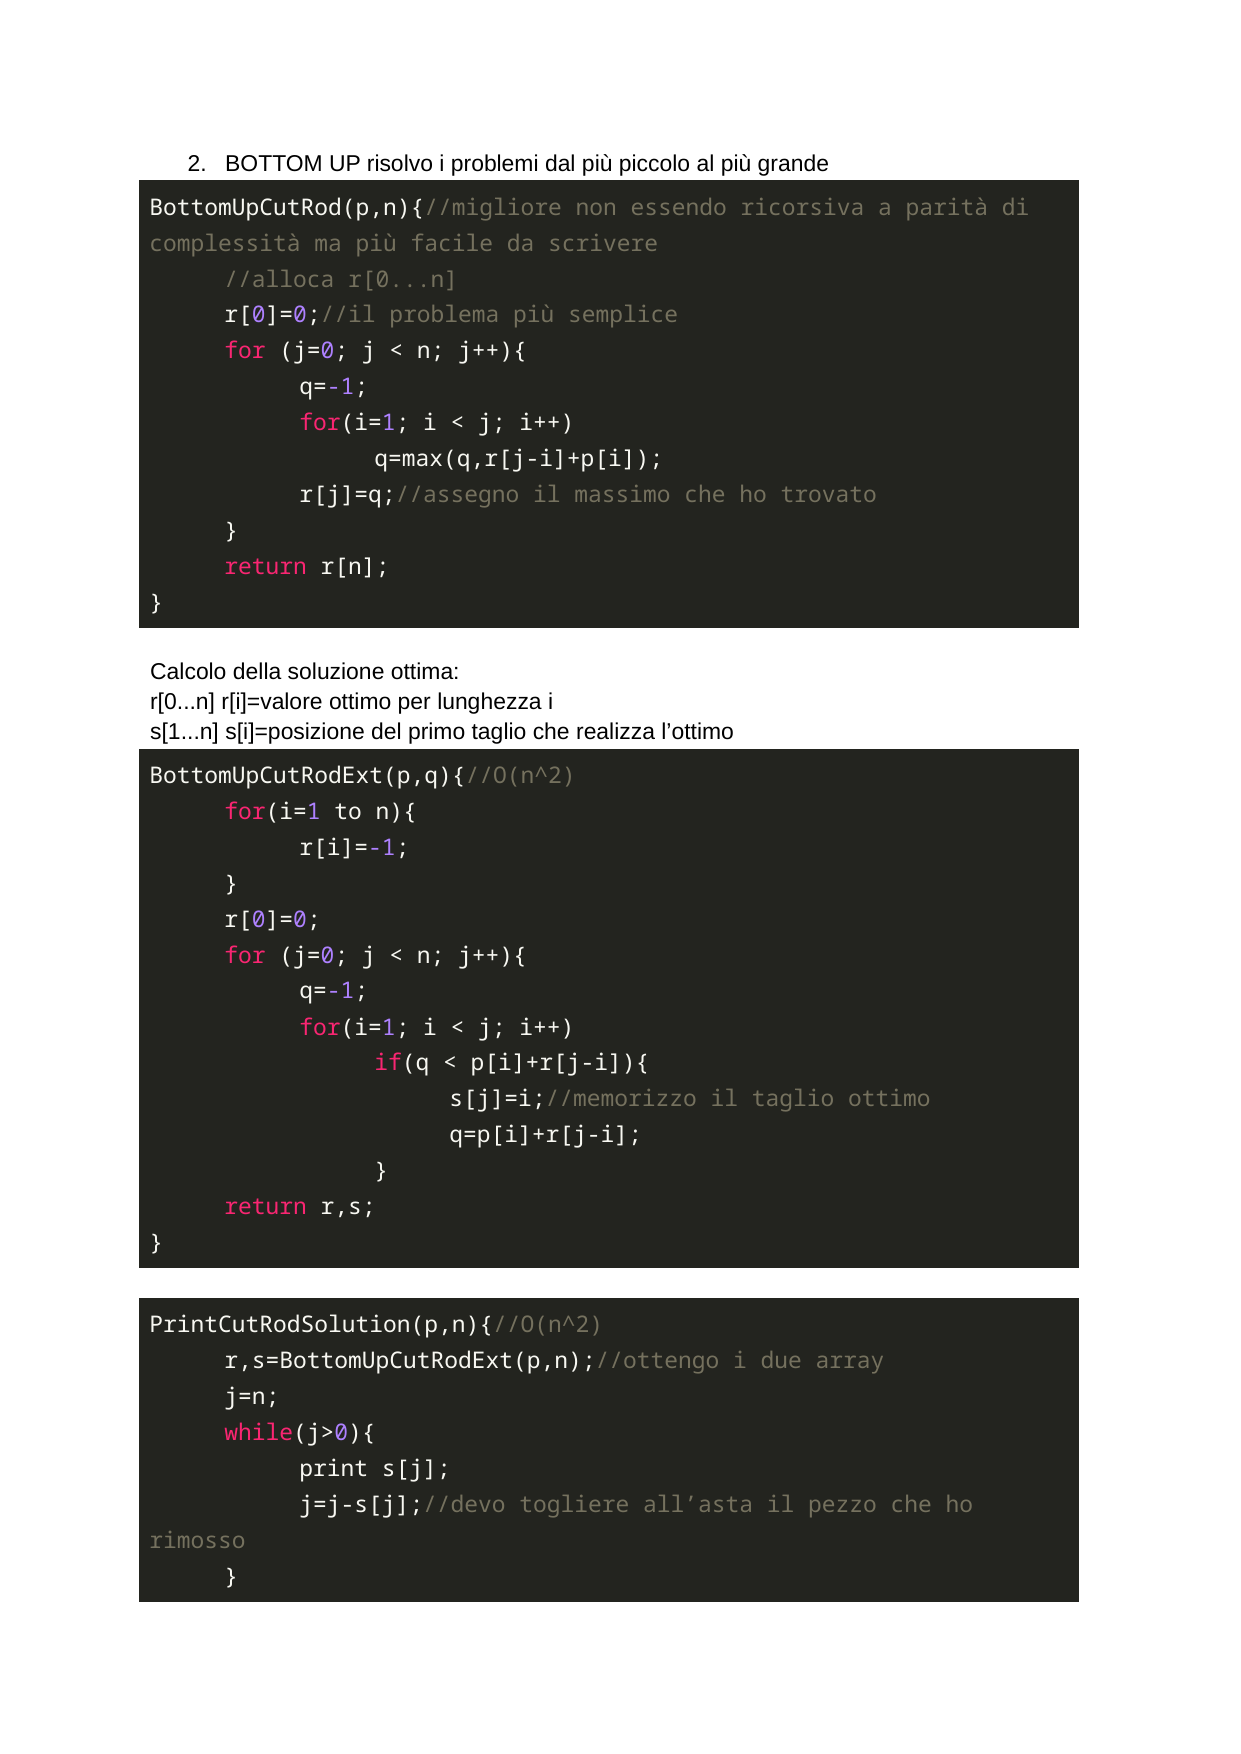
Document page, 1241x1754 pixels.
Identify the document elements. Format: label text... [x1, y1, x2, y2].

table_header BottomUpCutRodExt(p,q){//O(n^2) for(i=1 to n){ r[i]=-1; } r[0]=0; for (j=0; j < n; j++){ q=-1; for(i=1; i < j; i++) if(q < p[i]+r[j-i]){ s[j]=i;//memorizzo il taglio ottimo q=p[i]+r[j-i]; } return r,s; } [139, 749, 1079, 1268]
table_header PrintCutRodSolution(p,n){//O(n^2) r,s=BottomUpCutRodExt(p,n);//ottengo i due array j=n; while(j>0){ print s[j]; j=j-s[j];//devo togliere all’asta il pezzo che ho rimosso } [139, 1298, 1079, 1602]
table_header BottomUpCutRod(p,n){//migliore non essendo ricorsiva a parità di complessità ma più facile da scrivere //alloca r[0...n] r[0]=0;//il problema più semplice for (j=0; j < n; j++){ q=-1; for(i=1; i < j; i++) q=max(q,r[j-i]+p[i]); r[j]=q;//assegno il massimo che ho trovato } return r[n]; } [139, 180, 1079, 628]
text s[1...n] s[i]=posizione del primo taglio che realizza l’ottimo [150, 718, 1090, 744]
text r[0...n] r[i]=valore ottimo per lunghezza i [150, 688, 1090, 714]
text Calcolo della soluzione ottima: [150, 658, 1090, 684]
list BOTTOM UP risolvo i problemi dal più piccolo al più grande [187, 150, 1090, 176]
